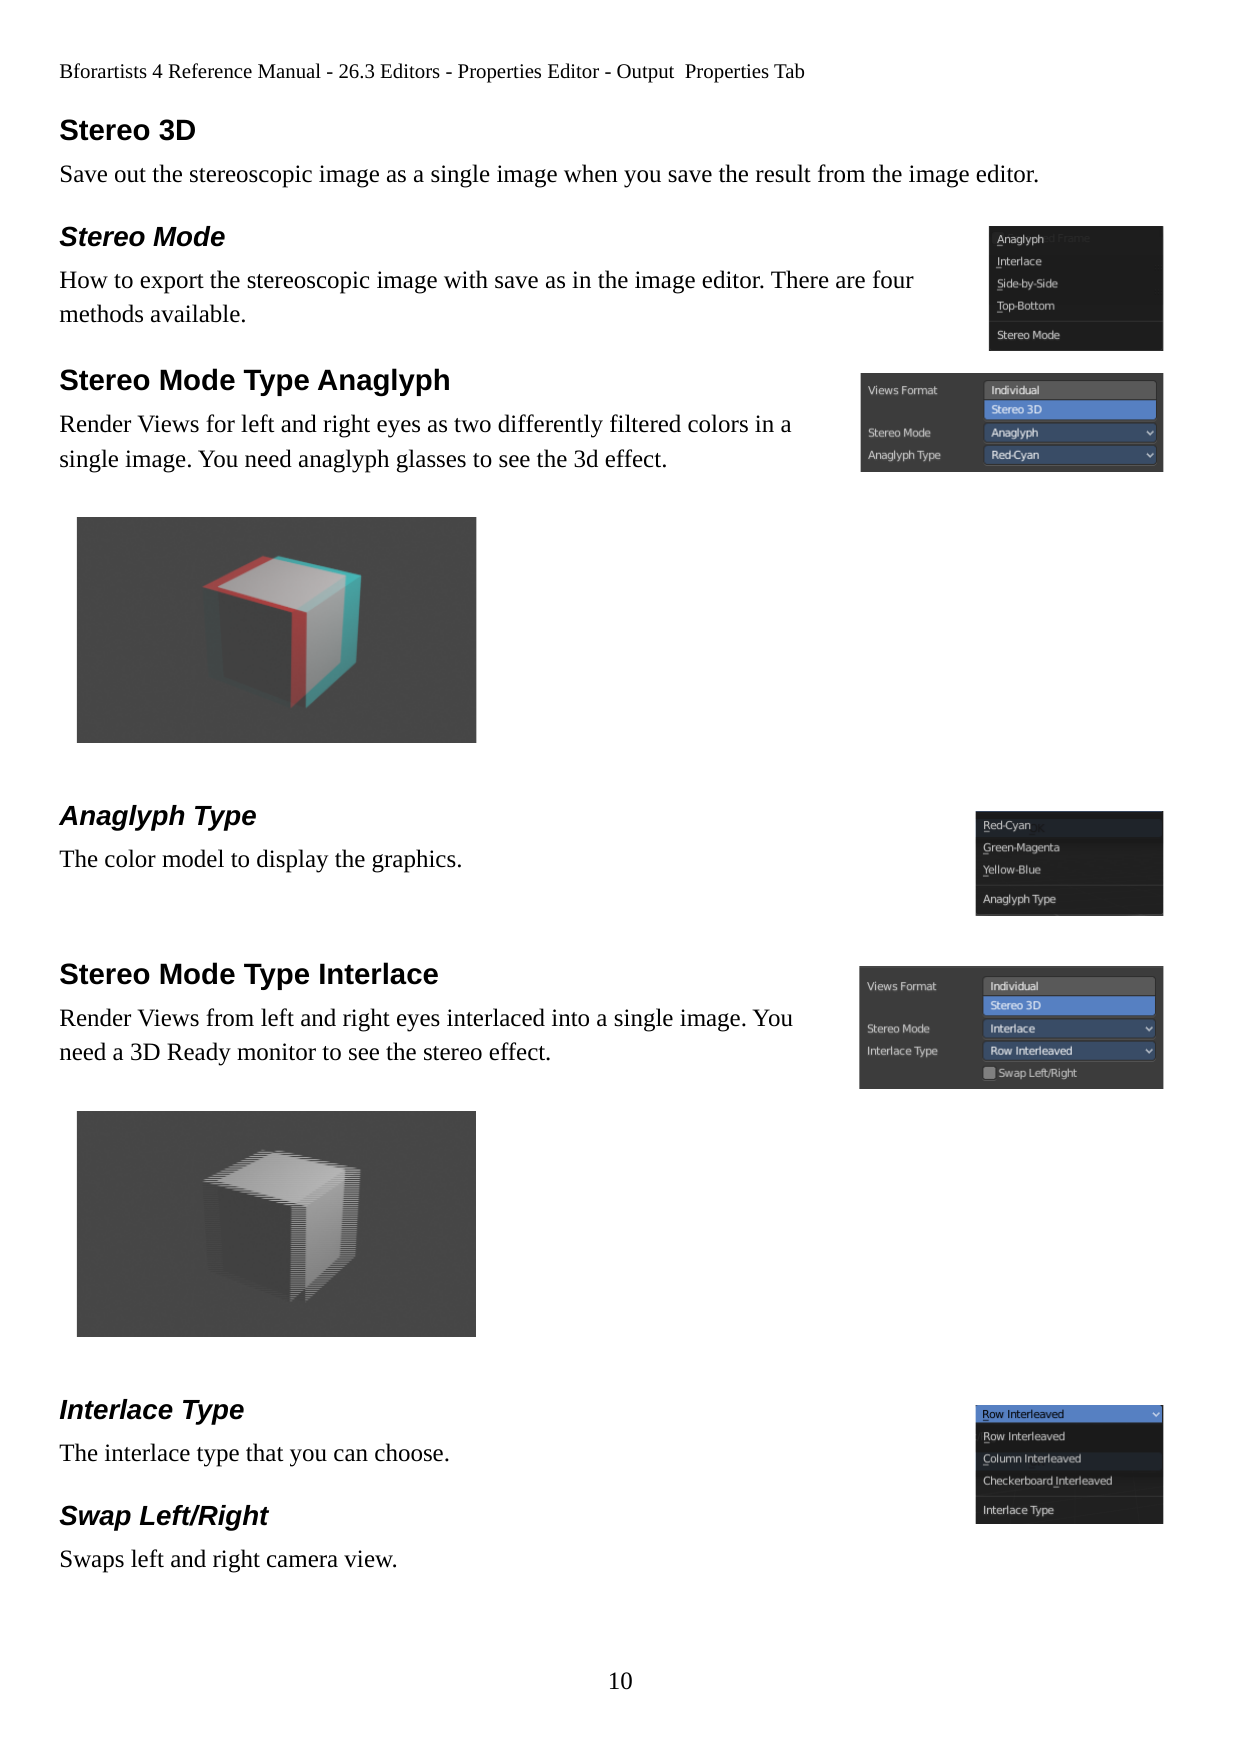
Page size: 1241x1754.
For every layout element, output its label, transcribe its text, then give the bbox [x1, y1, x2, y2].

subtitle Stereo Mode [59, 220, 1181, 252]
text The interlace type that you can choose. [59, 1438, 975, 1466]
text Swaps left and right camera view. [59, 1544, 1181, 1572]
picture [975, 1405, 1164, 1524]
subtitle Stereo Mode Type Anaglyph [59, 363, 1181, 397]
picture [859, 966, 1164, 1089]
text Render Views for left and right eyes as two differently filtered colors in a single image. You need anaglyph glasses to see the 3d effect. [59, 409, 860, 472]
text How to export the stereoscopic image with save as in the image editor. There are four methods available. [59, 265, 988, 328]
picture [988, 226, 1164, 351]
subtitle Anaglyph Type [59, 799, 1181, 831]
text The color model to display the graphics. [59, 844, 975, 873]
picture [860, 373, 1164, 472]
text Render Views from left and right eyes interlaced into a single image. You need a 3D Ready monitor to see the stereo effect. [59, 1003, 859, 1066]
subtitle Swap Left/Right [59, 1499, 1181, 1531]
text Save out the stereoscopic image as a single image when you save the result from the image editor. [59, 159, 1181, 188]
picture [975, 811, 1164, 916]
subtitle Stereo 3D [59, 113, 1181, 146]
subtitle Interlace Type [59, 1393, 1181, 1425]
subtitle Stereo Mode Type Interlace [59, 957, 1181, 990]
picture [76, 1111, 476, 1337]
picture [76, 517, 477, 743]
